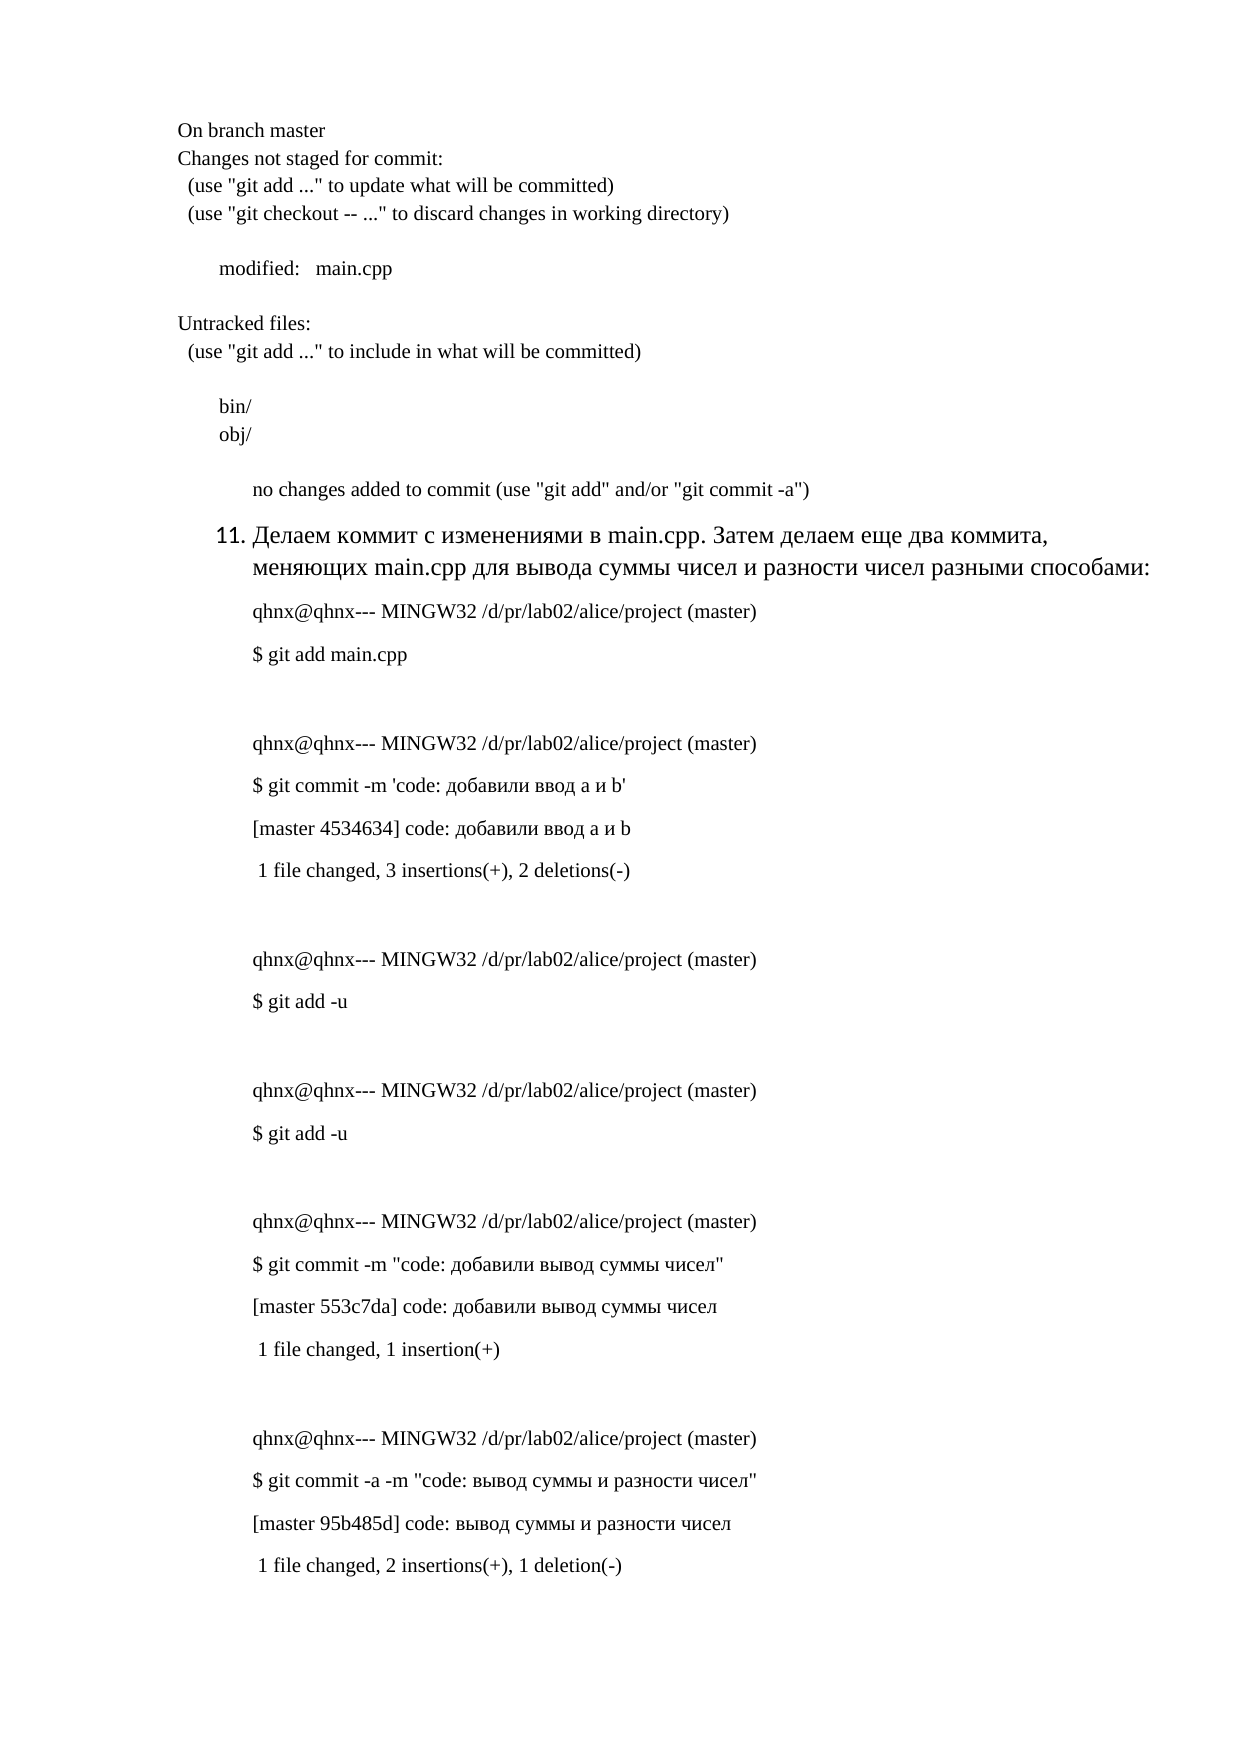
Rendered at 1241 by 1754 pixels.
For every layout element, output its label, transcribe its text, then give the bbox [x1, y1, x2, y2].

text Untracked files: [177, 311, 1152, 335]
text modified: main.cpp [177, 256, 1152, 280]
text (use "git add ..." to update what will be committed) [177, 173, 1152, 197]
list qhnx@qhnx--- MINGW32 /d/pr/lab02/alice/project (master) [252, 947, 1152, 971]
text obj/ [177, 422, 1152, 446]
text (use "git add ..." to include in what will be committed) [177, 339, 1152, 363]
list 1 file changed, 2 insertions(+), 1 deletion(-) [252, 1553, 1152, 1577]
text bin/ [177, 394, 1152, 418]
list $ git commit -a -m "code: вывод суммы и разности чисел" [252, 1468, 1152, 1492]
list 1 file changed, 3 insertions(+), 2 deletions(-) [252, 858, 1152, 882]
text On branch master [177, 118, 1152, 142]
list $ git commit -m 'code: добавили ввод a и b' [252, 773, 1152, 797]
text (use "git checkout -- ..." to discard changes in working directory) [177, 201, 1152, 225]
list qhnx@qhnx--- MINGW32 /d/pr/lab02/alice/project (master) [252, 1209, 1152, 1233]
list [master 95b485d] code: вывод суммы и разности чисел [252, 1510, 1152, 1534]
list qhnx@qhnx--- MINGW32 /d/pr/lab02/alice/project (master) [252, 599, 1152, 623]
text Changes not staged for commit: [177, 146, 1152, 170]
list qhnx@qhnx--- MINGW32 /d/pr/lab02/alice/project (master) [252, 731, 1152, 755]
list $ git commit -m "code: добавили вывод суммы чисел" [252, 1252, 1152, 1276]
list $ git add -u [252, 1121, 1152, 1144]
list qhnx@qhnx--- MINGW32 /d/pr/lab02/alice/project (master) [252, 1078, 1152, 1102]
list $ git add -u [252, 989, 1152, 1013]
list [master 553c7da] code: добавили вывод суммы чисел [252, 1294, 1152, 1318]
list qhnx@qhnx--- MINGW32 /d/pr/lab02/alice/project (master) [252, 1426, 1152, 1450]
list no changes added to commit (use "git add" and/or "git commit -a") [252, 477, 1152, 501]
list Делаем коммит с изменениями в main.cpp. Затем делаем еще два коммита, меняющих main.cpp для вывода суммы чисел и разности чисел разными способами: [215, 519, 1152, 581]
list [master 4534634] code: добавили ввод a и b [252, 815, 1152, 839]
list $ git add main.cpp [252, 642, 1152, 666]
list 1 file changed, 1 insertion(+) [252, 1337, 1152, 1361]
